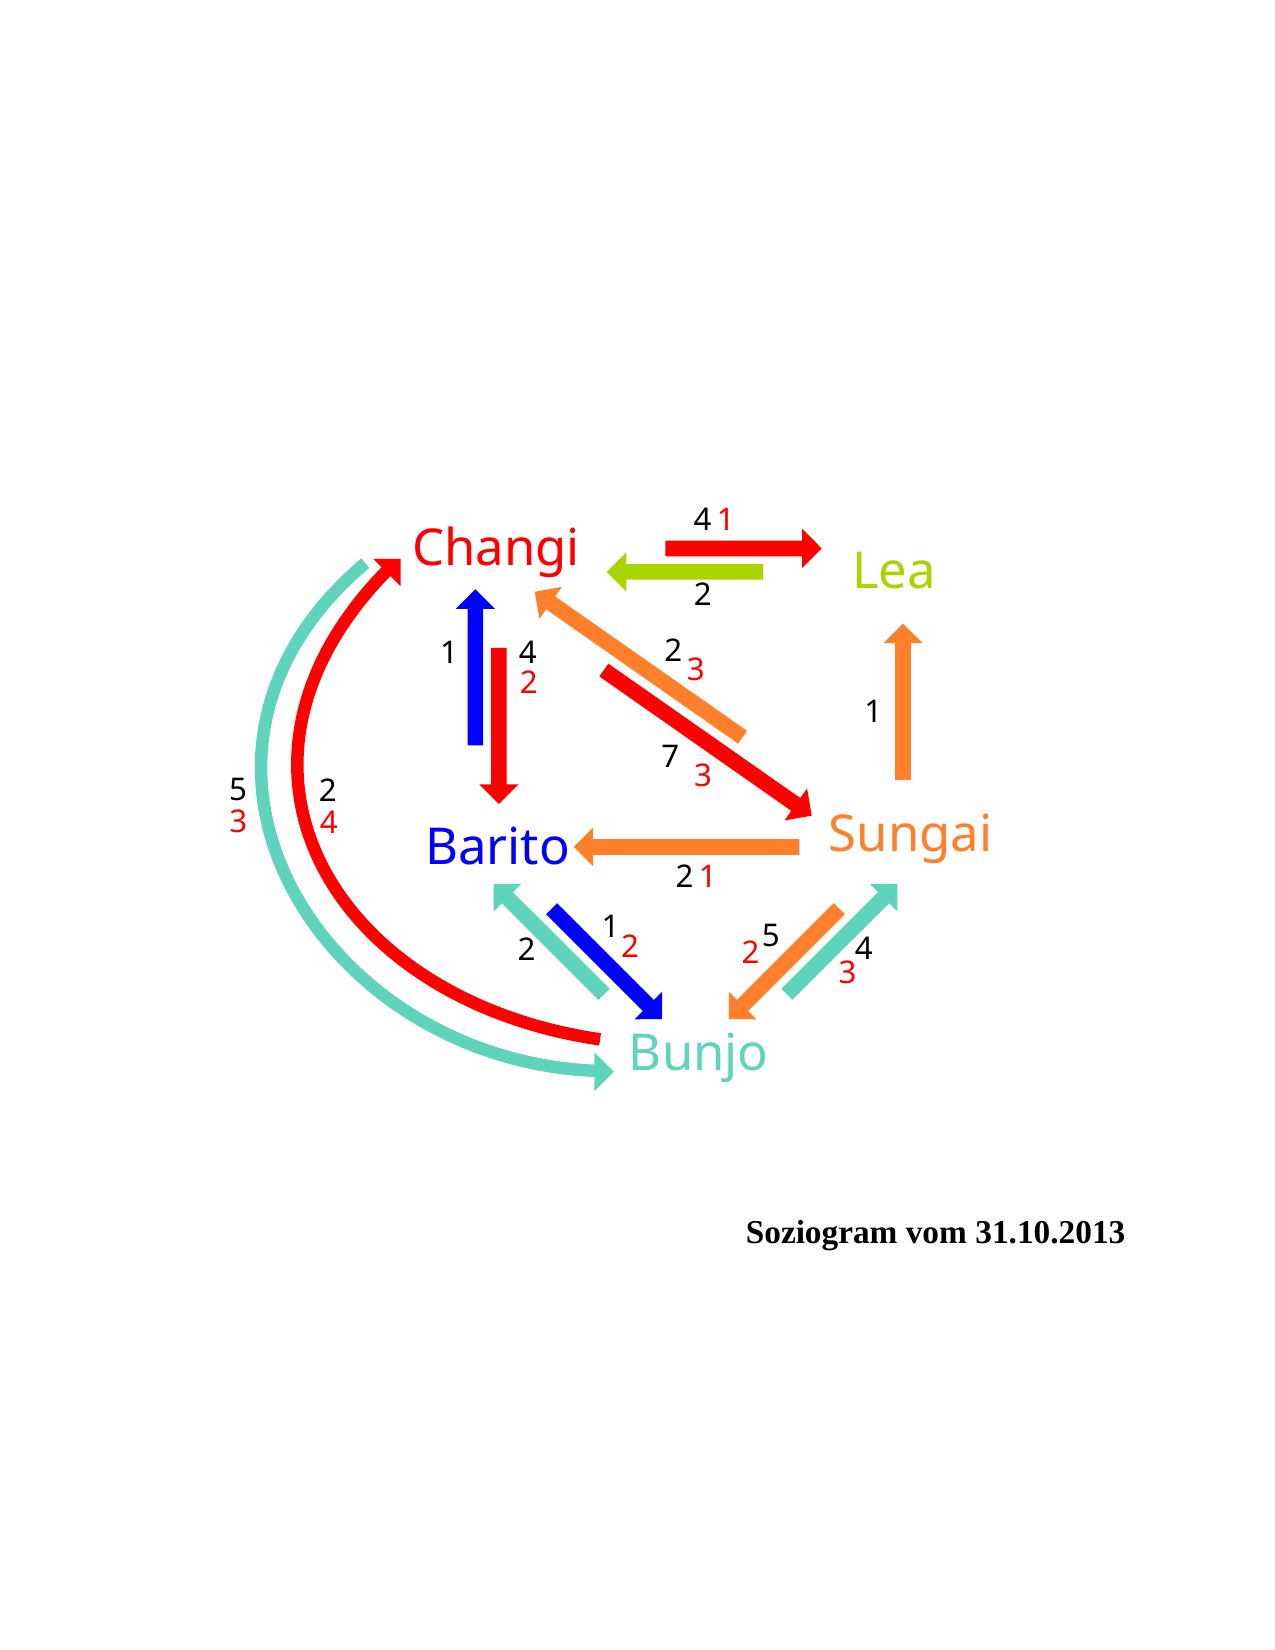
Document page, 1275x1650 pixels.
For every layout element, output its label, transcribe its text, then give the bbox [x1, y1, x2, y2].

text Soziogram vom 31.10.2013 [150, 1212, 1125, 1251]
